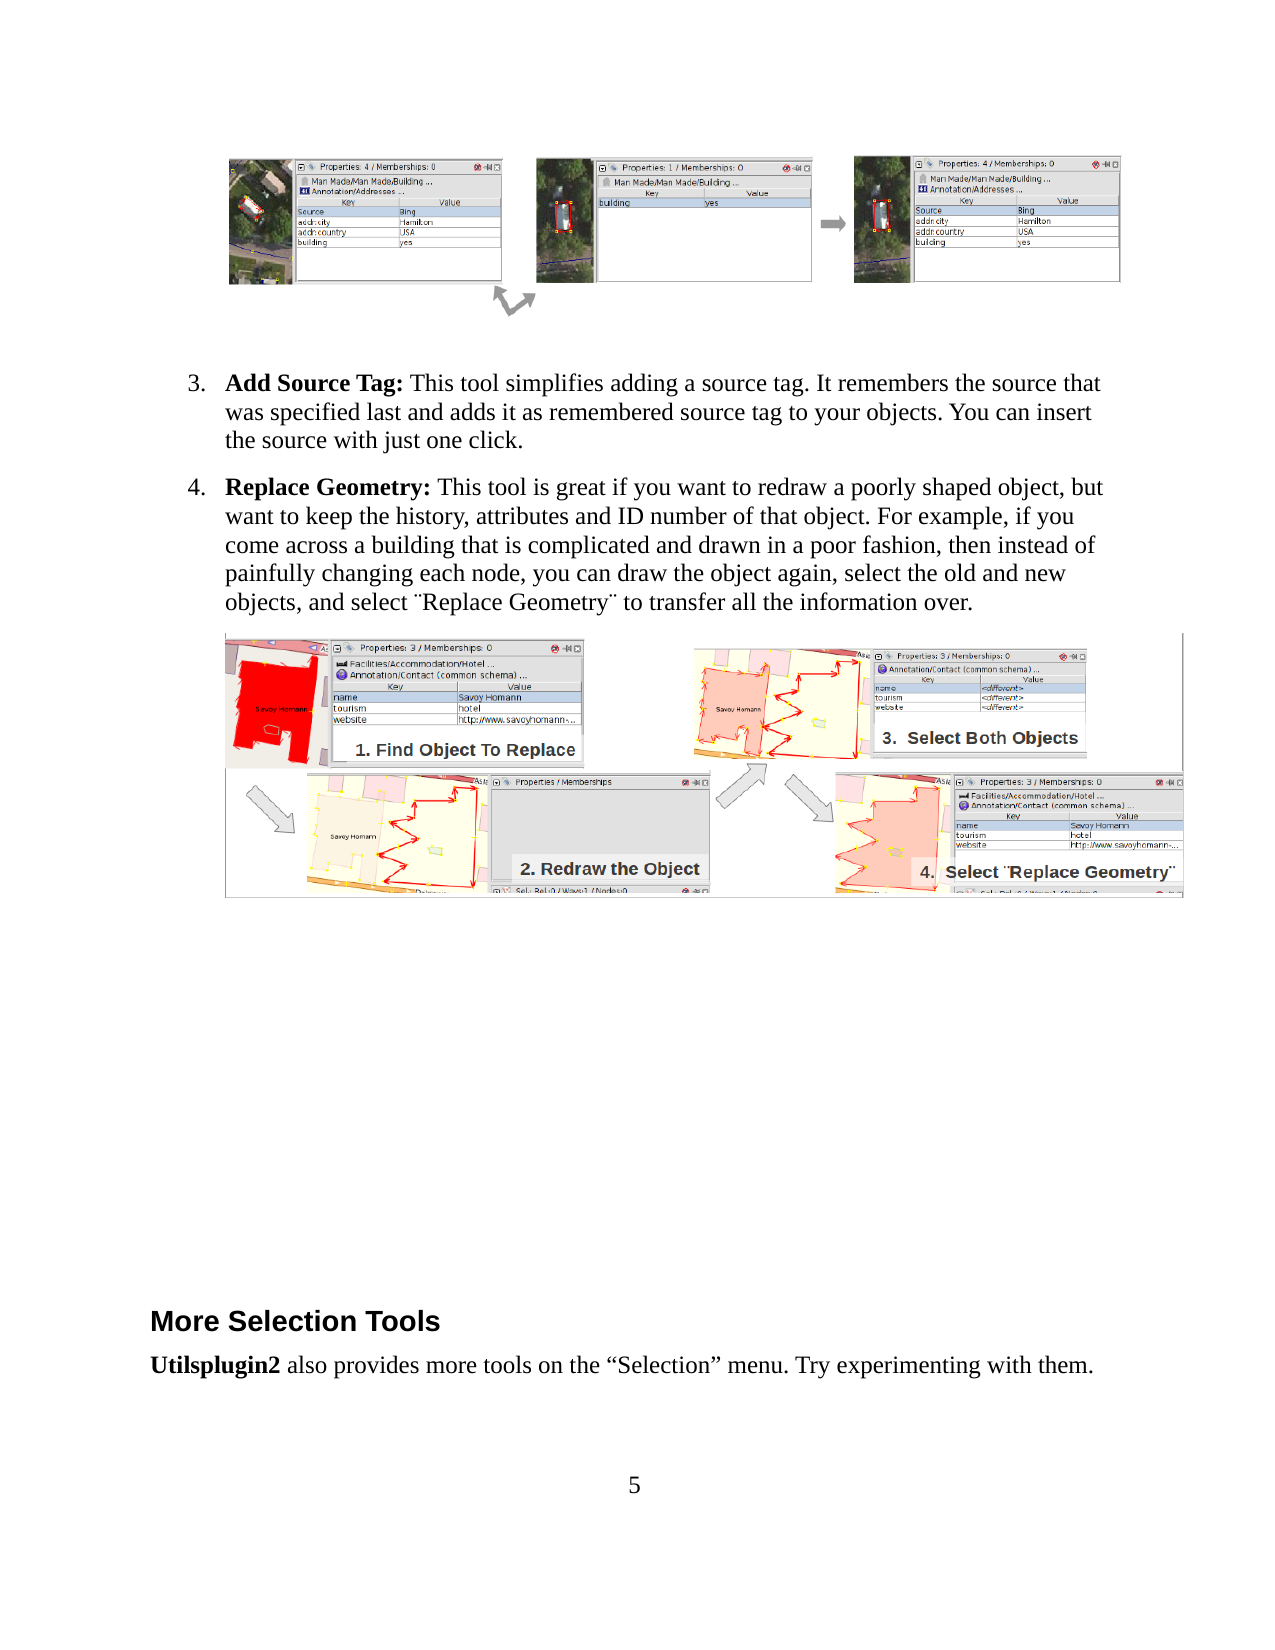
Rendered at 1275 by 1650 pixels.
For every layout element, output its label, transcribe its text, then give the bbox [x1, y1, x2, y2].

list Add Source Tag: This tool simplifies adding a source tag. It remembers the source that was specified last and adds it as remembered source tag to your objects. You can insert the source with just one click. [187, 368, 1125, 454]
picture [225, 633, 1184, 898]
picture [225, 150, 1122, 322]
subtitle More Selection Tools [150, 1304, 1125, 1337]
list Replace Geometry: This tool is great if you want to redraw a poorly shaped object, but want to keep the history, attributes and ID number of that object. For example, if you come across a building that is complicated and drawn in a poor fashion, then instead of painfully changing each node, you can draw the object again, select the old and new objects, and select ¨Replace Geometry¨ to transfer all the information over. [187, 472, 1125, 616]
text Utilsplugin2 also provides more tools on the “Selection” menu. Try experimenting with them. [150, 1350, 1125, 1378]
